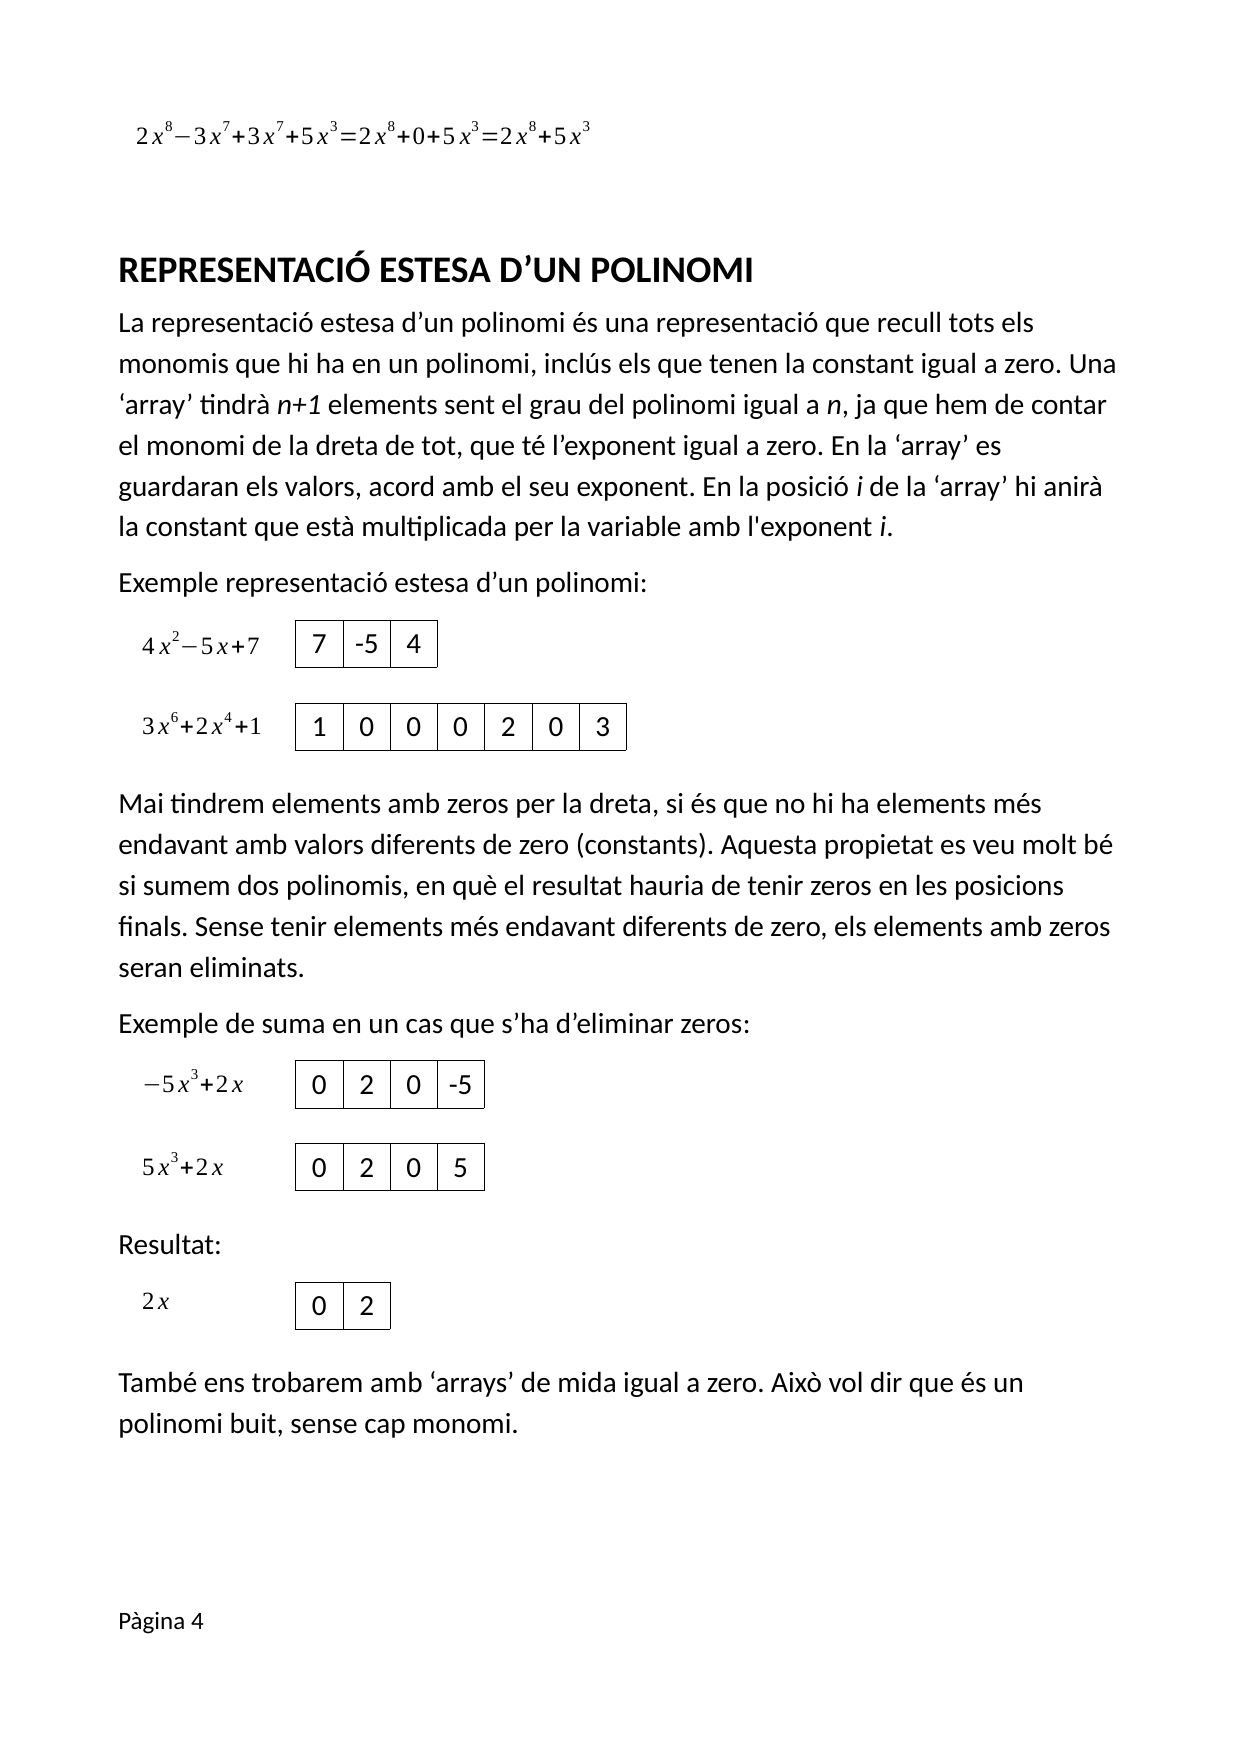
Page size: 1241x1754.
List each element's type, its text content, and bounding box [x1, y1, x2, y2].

table_header [118, 1060, 295, 1107]
text Mai tindrem elements amb zeros per la dreta, si és que no hi ha elements més endavant amb valors diferents de zero (constants). Aquesta propietat es veu molt bé si sumem dos polinomis, en què el resultat hauria de tenir zeros en les posicions finals. Sense tenir elements més endavant diferents de zero, els elements amb zeros seran eliminats. [118, 785, 1122, 985]
table_header 0 [296, 1283, 343, 1329]
table_header 2 [344, 1061, 390, 1107]
text Resultat: [118, 1226, 1122, 1262]
table_header 2 [344, 1144, 390, 1190]
table_header 3 [580, 704, 626, 750]
table_header [118, 703, 295, 750]
table_header 5 [438, 1144, 484, 1190]
table_header 7 [296, 621, 343, 667]
table_header 0 [533, 704, 579, 750]
text També ens trobarem amb ‘arrays’ de mida igual a zero. Això vol dir que és un polinomi buit, sense cap monomi. [118, 1364, 1122, 1441]
text Exemple representació estesa d’un polinomi: [118, 564, 1122, 600]
table_header 4 [391, 621, 437, 667]
table_header 0 [438, 704, 484, 750]
table_header 0 [296, 1061, 343, 1107]
table_header 0 [391, 1061, 437, 1107]
table_header [118, 1282, 295, 1329]
table_header 0 [391, 1144, 437, 1190]
text Exemple de suma en un cas que s’ha d’eliminar zeros: [118, 1005, 1122, 1040]
table_header [118, 620, 295, 667]
table_header 2 [485, 704, 532, 750]
table_header -5 [344, 621, 390, 667]
table_header [118, 1143, 295, 1190]
table_header 0 [296, 1144, 343, 1190]
table_header 0 [391, 704, 437, 750]
text La representació estesa d’un polinomi és una representació que recull tots els monomis que hi ha en un polinomi, inclús els que tenen la constant igual a zero. Una ‘array’ tindrà n+1 elements sent el grau del polinomi igual a n, ja que hem de contar el monomi de la dreta de tot, que té l’exponent igual a zero. En la ‘array’ es guardaran els valors, acord amb el seu exponent. En la posició i de la ‘array’ hi anirà la constant que està multiplicada per la variable amb l'exponent i. [118, 304, 1122, 544]
table_header 0 [344, 704, 390, 750]
table_header -5 [438, 1061, 484, 1107]
subtitle REPRESENTACIÓ ESTESA D’UN POLINOMI [118, 246, 1122, 291]
table_header 2 [344, 1283, 390, 1329]
table_header 1 [296, 704, 343, 750]
